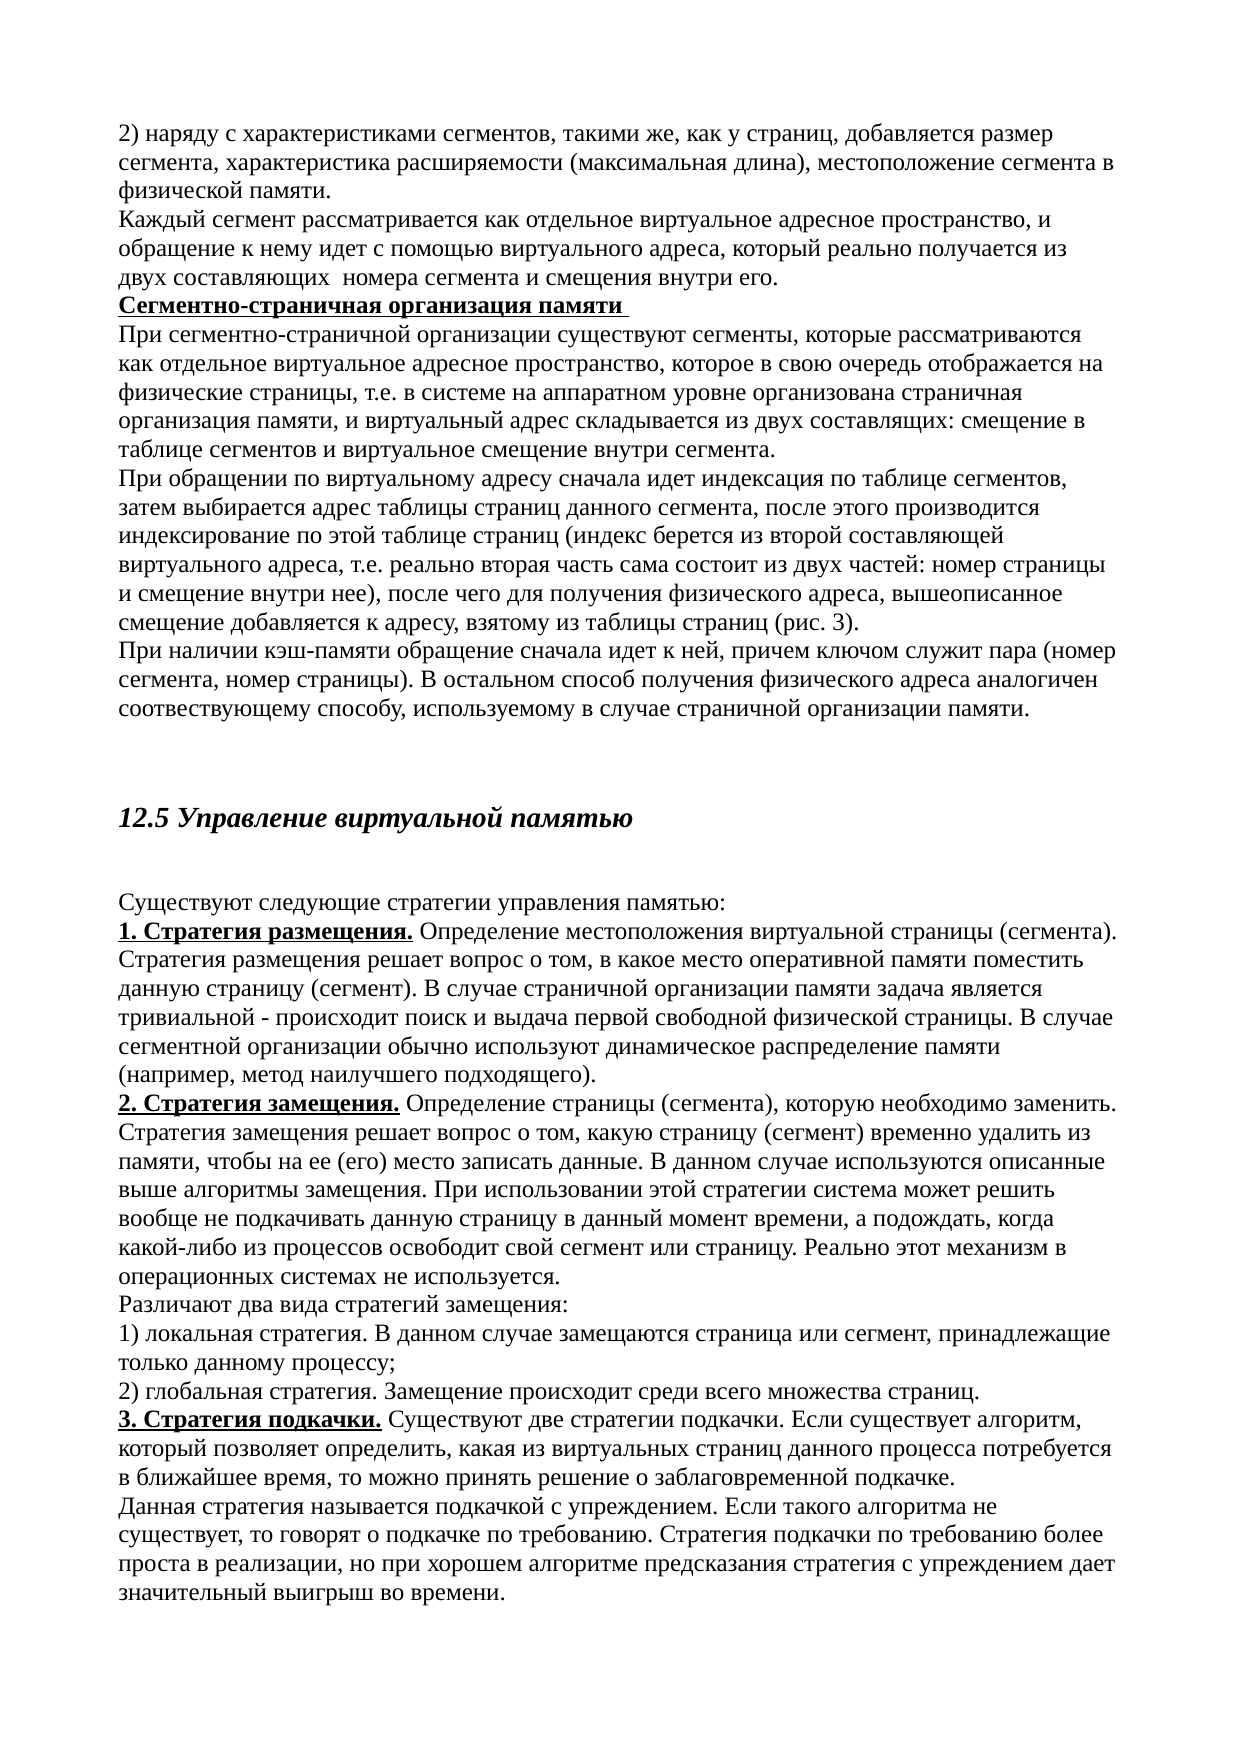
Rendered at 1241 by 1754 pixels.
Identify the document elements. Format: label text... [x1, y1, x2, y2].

text 1) локальная стратегия. В данном случае замещаются страница или сегмент, принадлежащие только данному процессу; [118, 1318, 1122, 1376]
text При наличии кэш-памяти обращение сначала идет к ней, причем ключом служит пара (номер сегмента, номер страницы). В остальном способ получения физического адреса аналогичен соотвествующему способу, используемому в случае страничной организации памяти. [118, 636, 1122, 722]
text Каждый сегмент рассматривается как отдельное виртуальное адресное пространство, и обращение к нему идет с помощью виртуального адреса, который реально получается из двух составляющих номера сегмента и смещения внутри его. [118, 204, 1122, 291]
text Данная стратегия называется подкачкой с упреждением. Если такого алгоритма не существует, то говорят о подкачке по требованию. Стратегия подкачки по требованию более проста в реализации, но при хорошем алгоритме предсказания стратегия с упреждением дает значительный выигрыш во времени. [118, 1491, 1122, 1606]
text 2) глобальная стратегия. Замещение происходит среди всего множества страниц. [118, 1376, 1122, 1404]
text При сегментно-страничной организации существуют сегменты, которые рассматриваются как отдельное виртуальное адресное пространство, которое в свою очередь отображается на физические страницы, т.е. в системе на аппаратном уровне организована страничная организация памяти, и виртуальный адрес складывается из двух составлящих: смещение в таблице сегментов и виртуальное смещение внутри сегмента. [118, 319, 1122, 463]
text Сегментно-страничная организация памяти [118, 291, 1122, 319]
subtitle 12.5 Управление виртуальной памятью [118, 800, 1122, 833]
text 3. Стратегия подкачки. Существуют две стратегии подкачки. Если существует алгоритм, который позволяет определить, какая из виртуальных страниц данного процесса потребуется в ближайшее время, то можно принять решение о заблаговременной подкачке. [118, 1404, 1122, 1491]
text 1. Стратегия размещения. Определение местоположения виртуальной страницы (сегмента). Cтратегия размещения решает вопрос о том, в какое место оперативной памяти поместить данную страницу (сегмент). В случае страничной организации памяти задача является тривиальной - происходит поиск и выдача первой свободной физической страницы. В случае сегментной организации обычно используют динамическое распределение памяти (например, метод наилучшего подходящего). [118, 916, 1122, 1088]
text 2. Стратегия замещения. Определение страницы (сегмента), которую необходимо заменить. Стратегия замещения решает вопрос о том, какую страницу (сегмент) временно удалить из памяти, чтобы на ее (его) место записать данные. В данном случае используются описанные выше алгоритмы замещения. При использовании этой стратегии система может решить вообще не подкачивать данную страницу в данный момент времени, а подождать, когда какой-либо из процессов освободит свой сегмент или страницу. Реально этот механизм в операционных системах не используется. [118, 1088, 1122, 1289]
text При обращении по виртуальному адресу сначала идет индексация по таблице сегментов, затем выбирается адрес таблицы страниц данного сегмента, после этого производится индексирование по этой таблице страниц (индекс берется из второй составляющей виртуального адреса, т.е. реально вторая часть сама состоит из двух частей: номер страницы и смещение внутри нее), после чего для получения физического адреса, вышеописанное смещение добавляется к адресу, взятому из таблицы страниц (рис. 3). [118, 463, 1122, 636]
text Существуют следующие стратегии управления памятью: [118, 887, 1122, 916]
text 2) наряду с характеристиками сегментов, такими же, как у страниц, добавляется размер сегмента, характеристика расширяемости (максимальная длина), местоположение сегмента в физической памяти. [118, 118, 1122, 204]
text Различают два вида стратегий замещения: [118, 1289, 1122, 1318]
